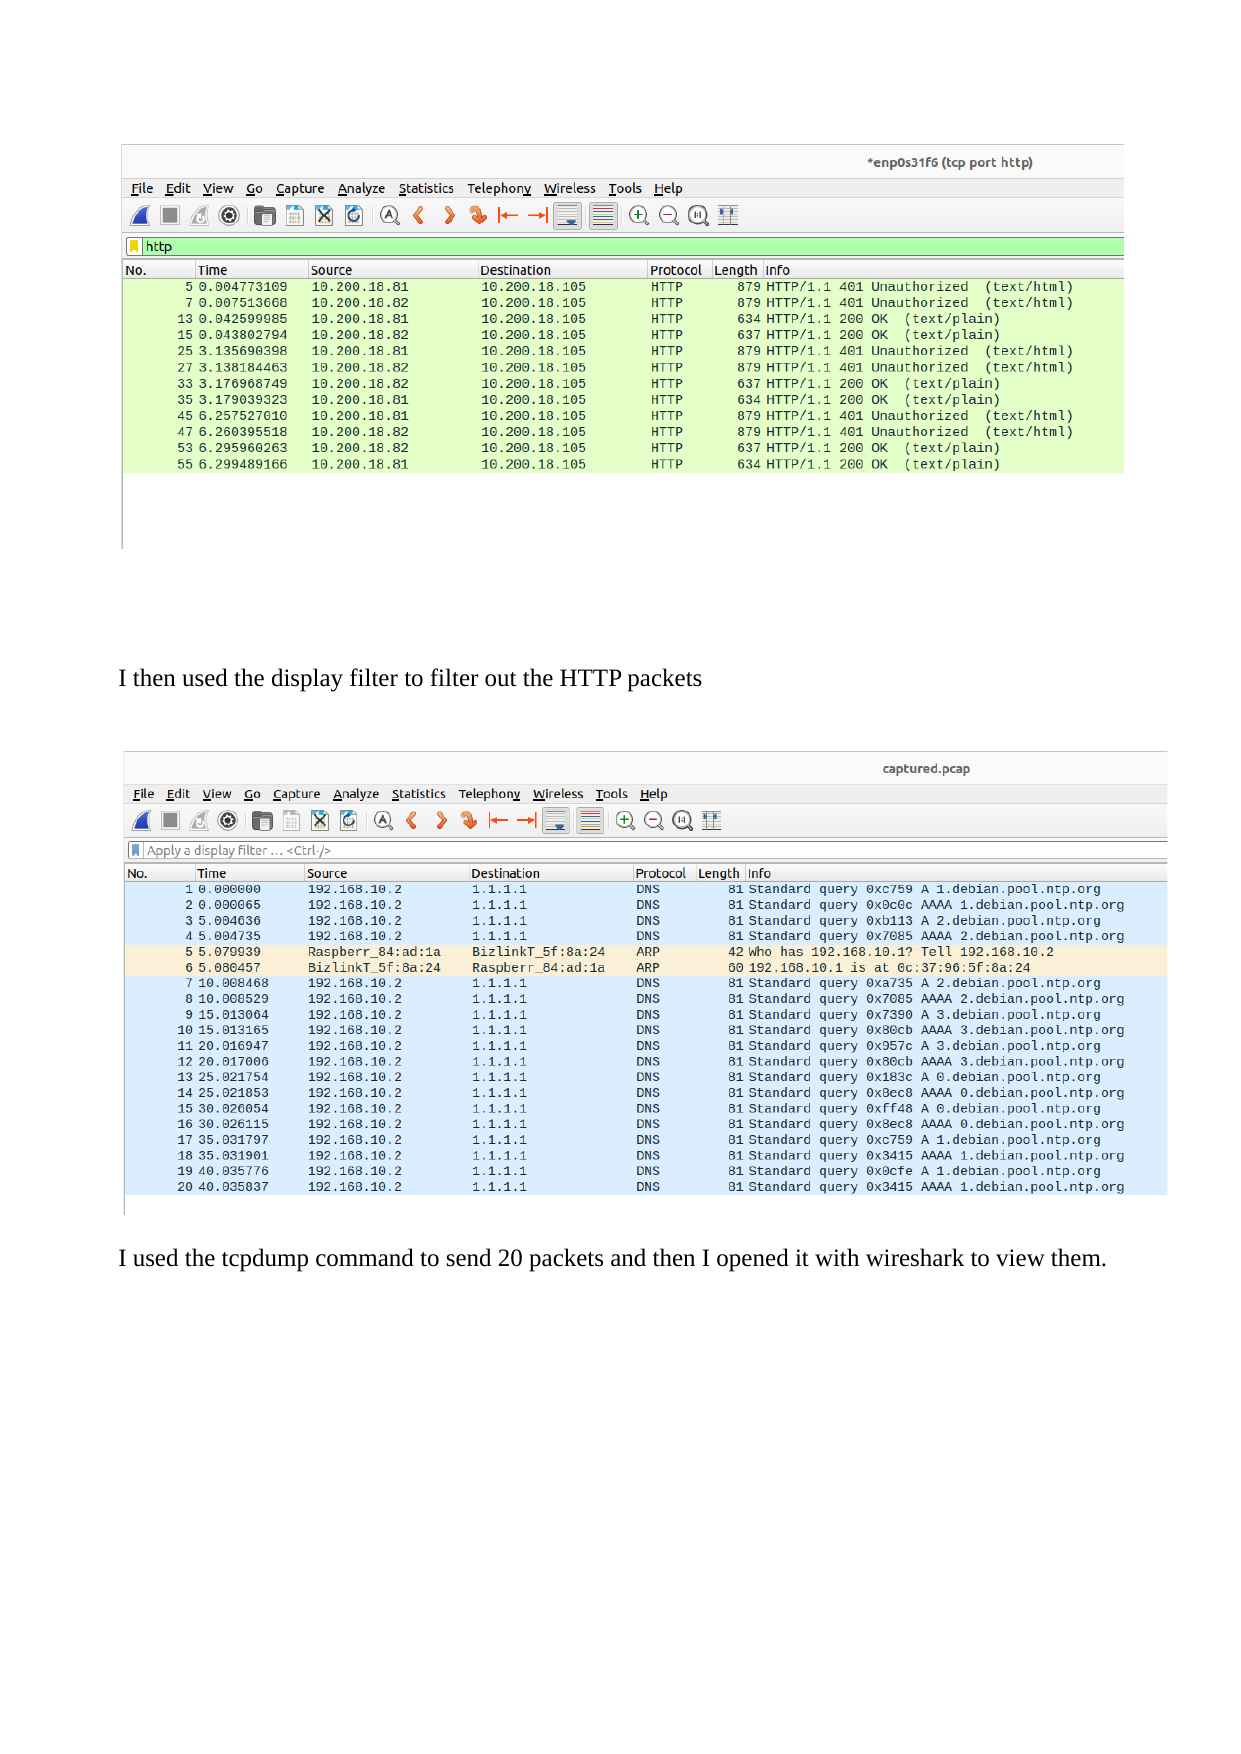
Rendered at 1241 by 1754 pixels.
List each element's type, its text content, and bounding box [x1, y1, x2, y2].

text I then used the display filter to filter out the HTTP packets [118, 663, 1122, 692]
text I used the tcpdump command to send 20 packets and then I opened it with wireshark to view them. [118, 1243, 1122, 1272]
